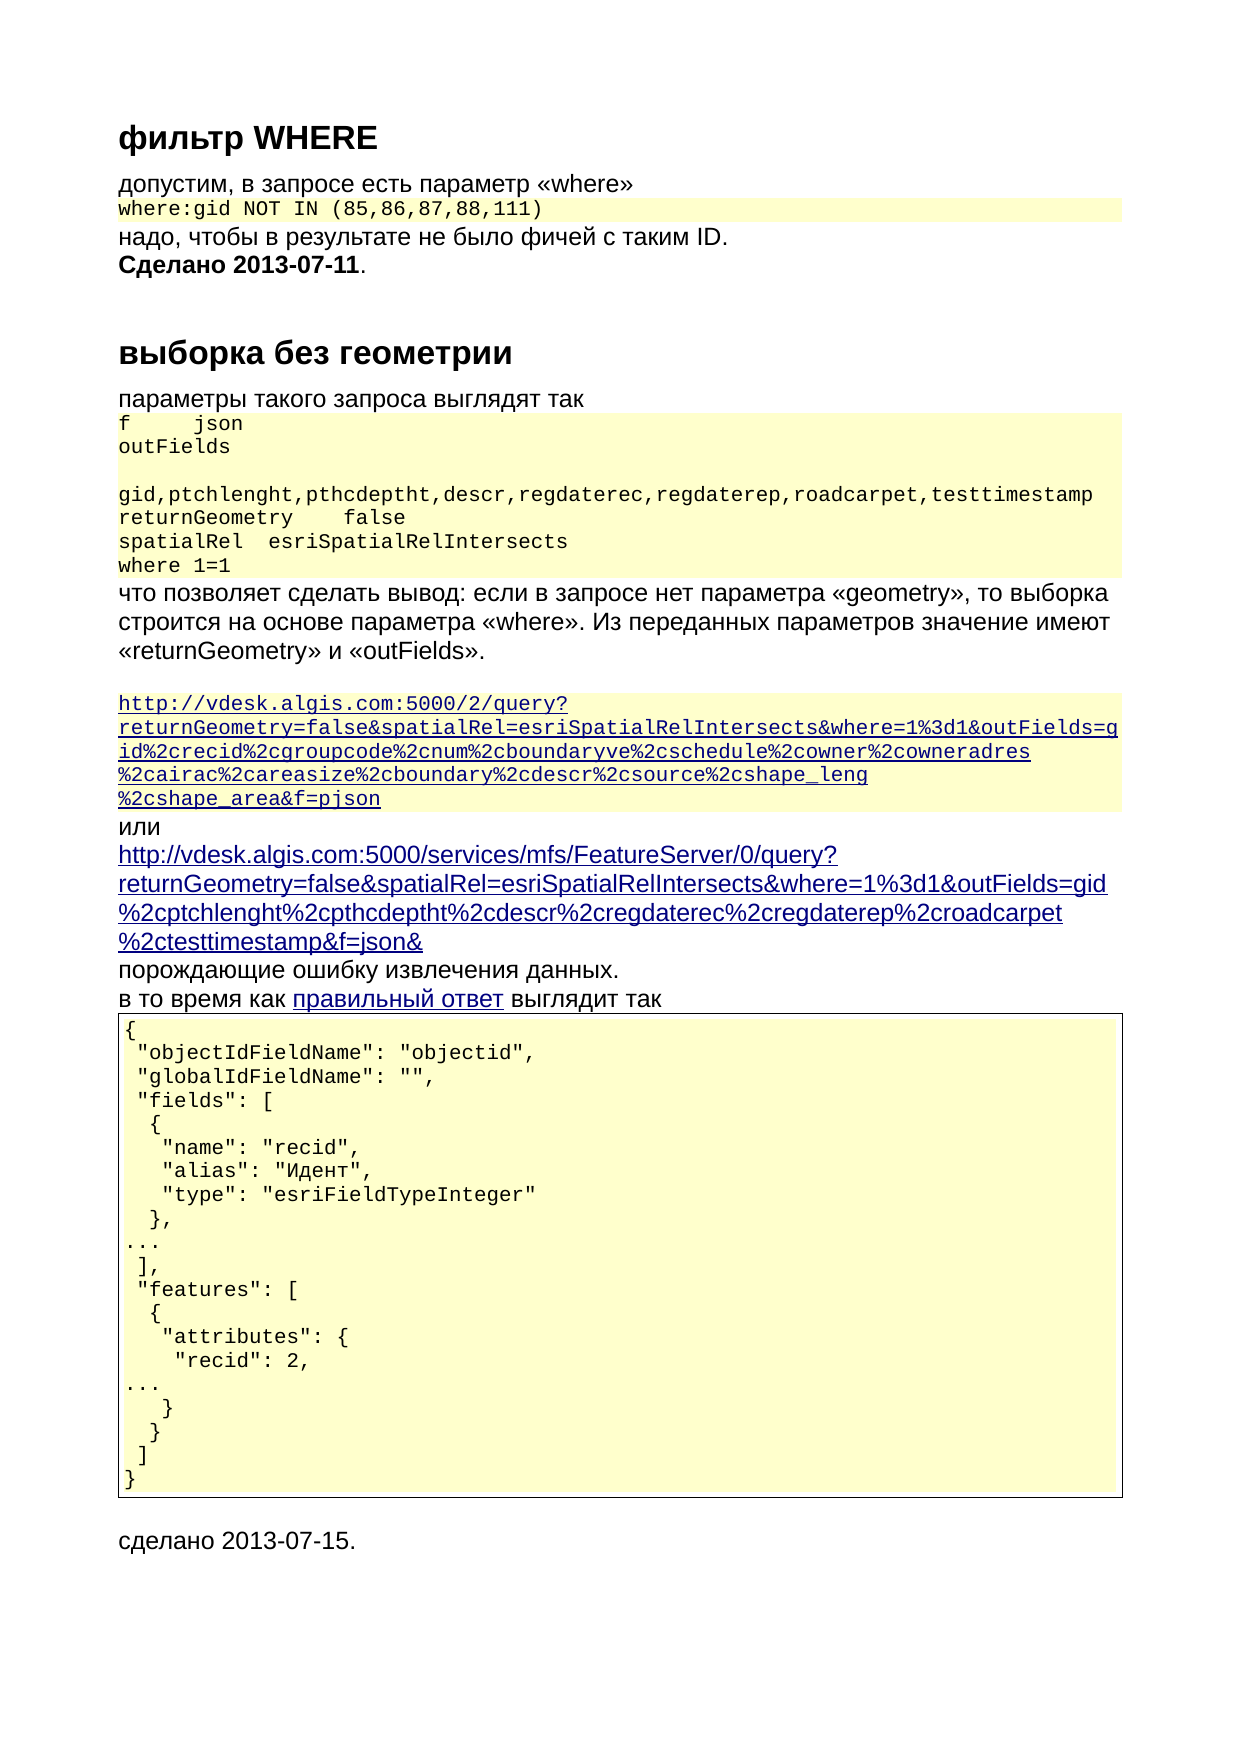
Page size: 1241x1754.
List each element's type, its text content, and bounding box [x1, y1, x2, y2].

subtitle выборка без геометрии [118, 333, 1122, 372]
subtitle фильтр WHERE [118, 118, 1122, 157]
text параметры такого запроса выглядят так [118, 384, 1122, 413]
text returnGeometry false [118, 507, 1122, 531]
text where 1=1 [118, 555, 1122, 578]
text допустим, в запросе есть параметр «where» [118, 169, 1122, 198]
text в то время как правильный ответ выглядит так [118, 984, 1122, 1013]
text или [118, 812, 1122, 840]
text сделано 2013-07-15. [118, 1526, 1122, 1555]
text spatialRel esriSpatialRelIntersects [118, 531, 1122, 555]
table_header { "objectIdFieldName": "objectid", "globalIdFieldName": "", "fields": [ { "name": "recid", "alias": "Идент", "type": "esriFieldTypeInteger" }, ... ], "features": [ { "attributes": { "recid": 2, ... } } ] } [119, 1014, 1122, 1497]
text outFields gid,ptchlenght,pthcdeptht,descr,regdaterec,regdaterep,roadcarpet,testtimestamp [118, 436, 1122, 507]
text что позволяет сделать вывод: если в запросе нет параметра «geometry», то выборка строится на основе параметра «where». Из переданных параметров значение имеют «returnGeometry» и «outFields». [118, 578, 1122, 664]
text f json [118, 413, 1122, 436]
text порождающие ошибку извлечения данных. [118, 955, 1122, 984]
text надо, чтобы в результате не было фичей с таким ID. [118, 222, 1122, 250]
text where:gid NOT IN (85,86,87,88,111) [118, 198, 1122, 222]
text http://vdesk.algis.com:5000/services/mfs/FeatureServer/0/query?returnGeometry=false&spatialRel=esriSpatialRelIntersects&where=1%3d1&outFields=gid%2cptchlenght%2cpthcdeptht%2cdescr%2cregdaterec%2cregdaterep%2croadcarpet%2ctesttimestamp&f=json& [118, 840, 1122, 955]
text http://vdesk.algis.com:5000/2/query?returnGeometry=false&spatialRel=esriSpatialRelIntersects&where=1%3d1&outFields=gid%2crecid%2cgroupcode%2cnum%2cboundaryve%2cschedule%2cowner%2cowneradres%2cairac%2careasize%2cboundary%2cdescr%2csource%2cshape_leng%2cshape_area&f=pjson [118, 693, 1122, 812]
text Сделано 2013-07-11. [118, 250, 1122, 279]
